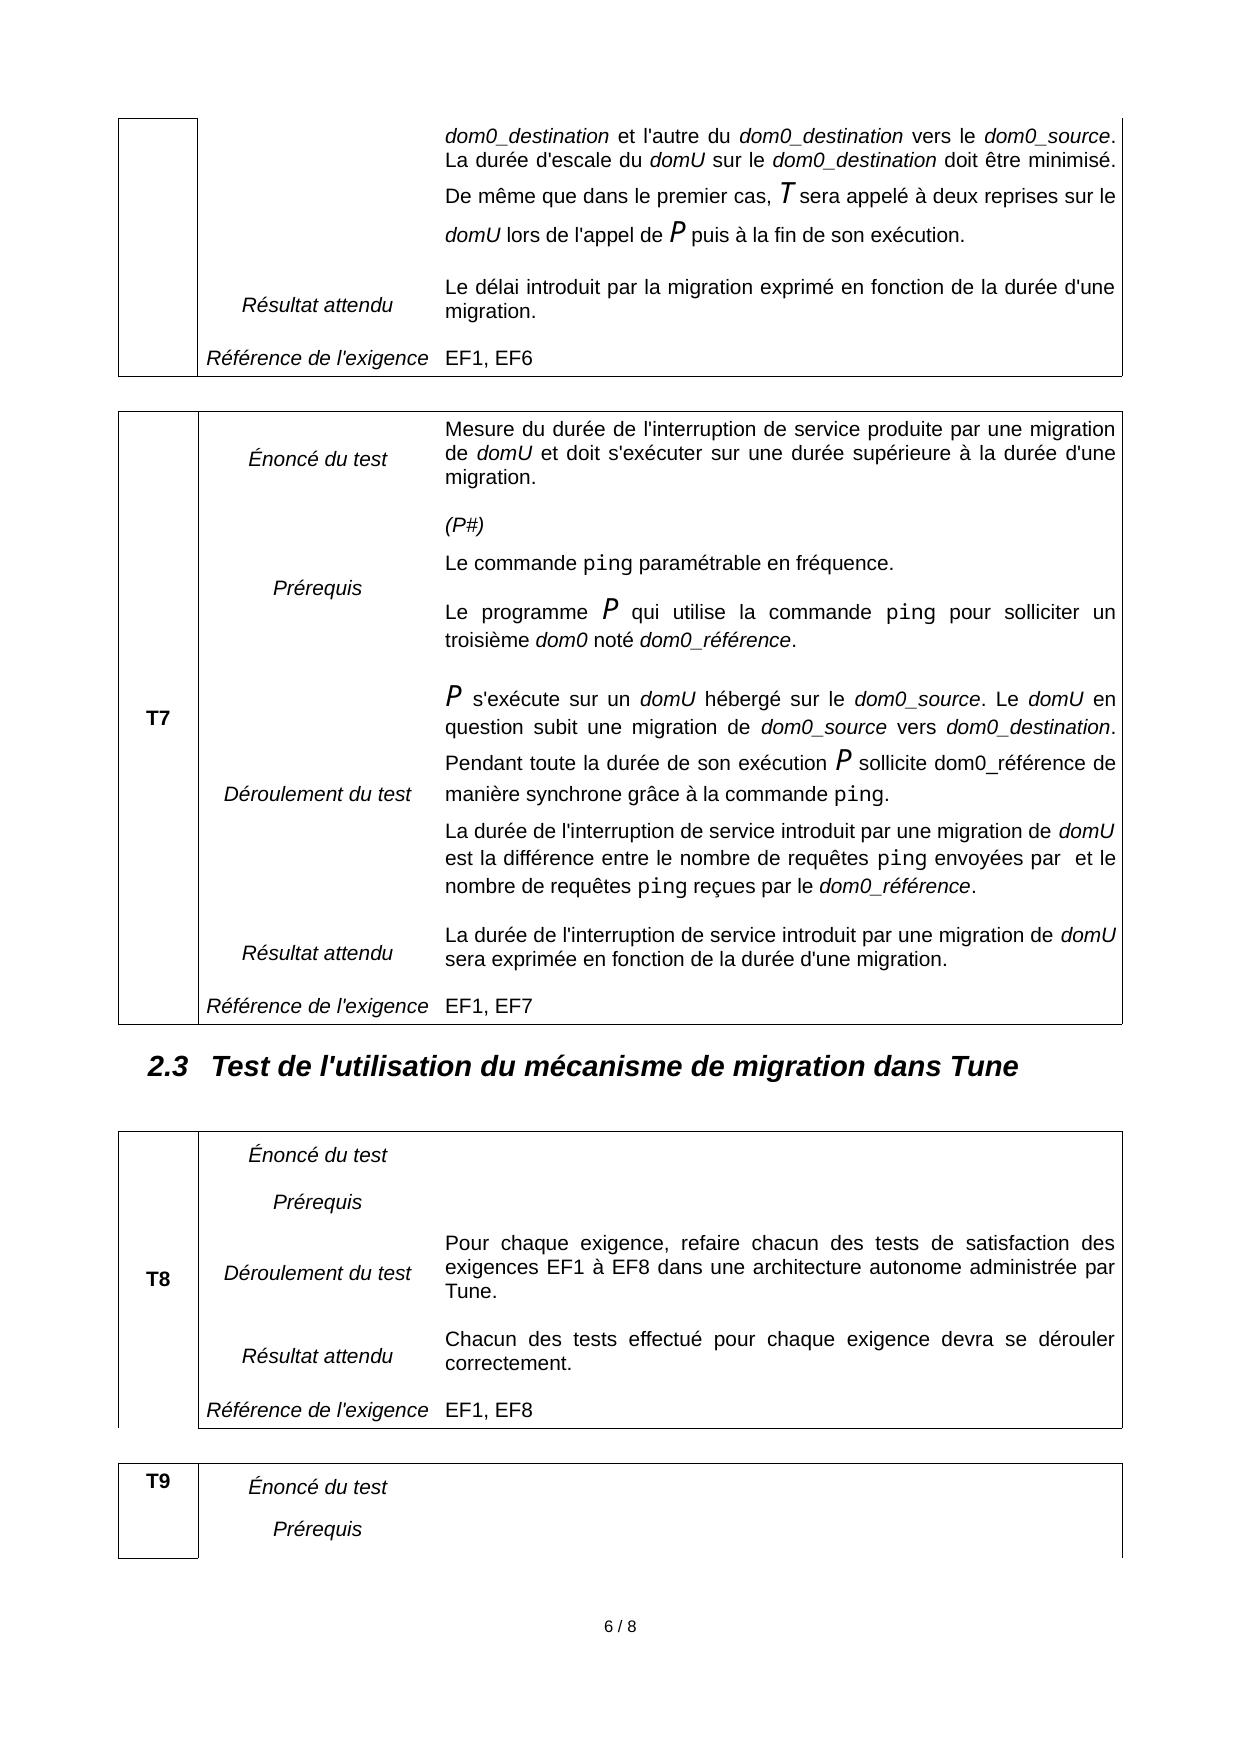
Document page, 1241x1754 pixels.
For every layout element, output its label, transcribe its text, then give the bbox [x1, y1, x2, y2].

table_header [119, 119, 197, 376]
table_header [439, 1464, 1122, 1511]
table_cell dom0_destination et l'autre du dom0_destination vers le dom0_source. La durée d'escale du domU sur le dom0_destination doit être minimisé. De même que dans le premier cas, T sera appelé à deux reprises sur le domU lors de l'appel de P puis à la fin de son exécution. [439, 118, 1122, 269]
table_cell Référence de l'exigence [199, 989, 439, 1024]
table_cell EF1, EF7 [439, 989, 1122, 1024]
table_cell Résultat attendu [199, 1321, 439, 1392]
table_cell P s'exécute sur un domU hébergé sur le dom0_source. Le domU en question subit une migration de dom0_source vers dom0_destination. Pendant toute la durée de son exécution P sollicite dom0_référence de manière synchrone grâce à la commande ping. La durée de l'interruption de service introduit par une migration de domU est la différence entre le nombre de requêtes ping envoyées par et le nombre de requêtes ping reçues par le dom0_référence. [439, 670, 1122, 917]
table_cell EF1, EF8 [439, 1392, 1122, 1427]
table_header Énoncé du test [199, 1132, 439, 1178]
table_cell [439, 1511, 1122, 1558]
table_cell EF1, EF6 [439, 340, 1122, 376]
table_cell Déroulement du test [199, 670, 439, 917]
table_header Énoncé du test [199, 412, 439, 507]
table_cell Résultat attendu [199, 917, 439, 988]
table_header T7 [119, 412, 198, 1024]
table_cell Pour chaque exigence, refaire chacun des tests de satisfaction des exigences EF1 à EF8 dans une architecture autonome administrée par Tune. [439, 1225, 1122, 1321]
table_header Mesure du durée de l'interruption de service produite par une migration de domU et doit s'exécuter sur une durée supérieure à la durée d'une migration. [439, 412, 1122, 507]
table_cell Chacun des tests effectué pour chaque exigence devra se dérouler correctement. [439, 1321, 1122, 1392]
table_cell La durée de l'interruption de service introduit par une migration de domU sera exprimée en fonction de la durée d'une migration. [439, 917, 1122, 988]
table_cell [439, 1178, 1122, 1225]
table_cell Le délai introduit par la migration exprimé en fonction de la durée d'une migration. [439, 269, 1122, 340]
table_header T9 [119, 1464, 198, 1558]
table_header Énoncé du test [199, 1464, 439, 1511]
table_cell Résultat attendu [198, 269, 439, 340]
table_cell [198, 118, 439, 269]
table_cell Prérequis [199, 1511, 439, 1558]
table_cell Référence de l'exigence [199, 1392, 439, 1427]
table_cell Déroulement du test [199, 1225, 439, 1321]
table_header T8 [119, 1132, 198, 1427]
table_cell (P#) Le commande ping paramétrable en fréquence. Le programme P qui utilise la commande ping pour solliciter un troisième dom0 noté dom0_référence. [439, 507, 1122, 669]
table_cell Prérequis [199, 1178, 439, 1225]
table_header [439, 1132, 1122, 1178]
table_cell Référence de l'exigence [198, 340, 439, 376]
subtitle Test de l'utilisation du mécanisme de migration dans Tune [148, 1049, 1122, 1083]
table_cell Prérequis [199, 507, 439, 669]
